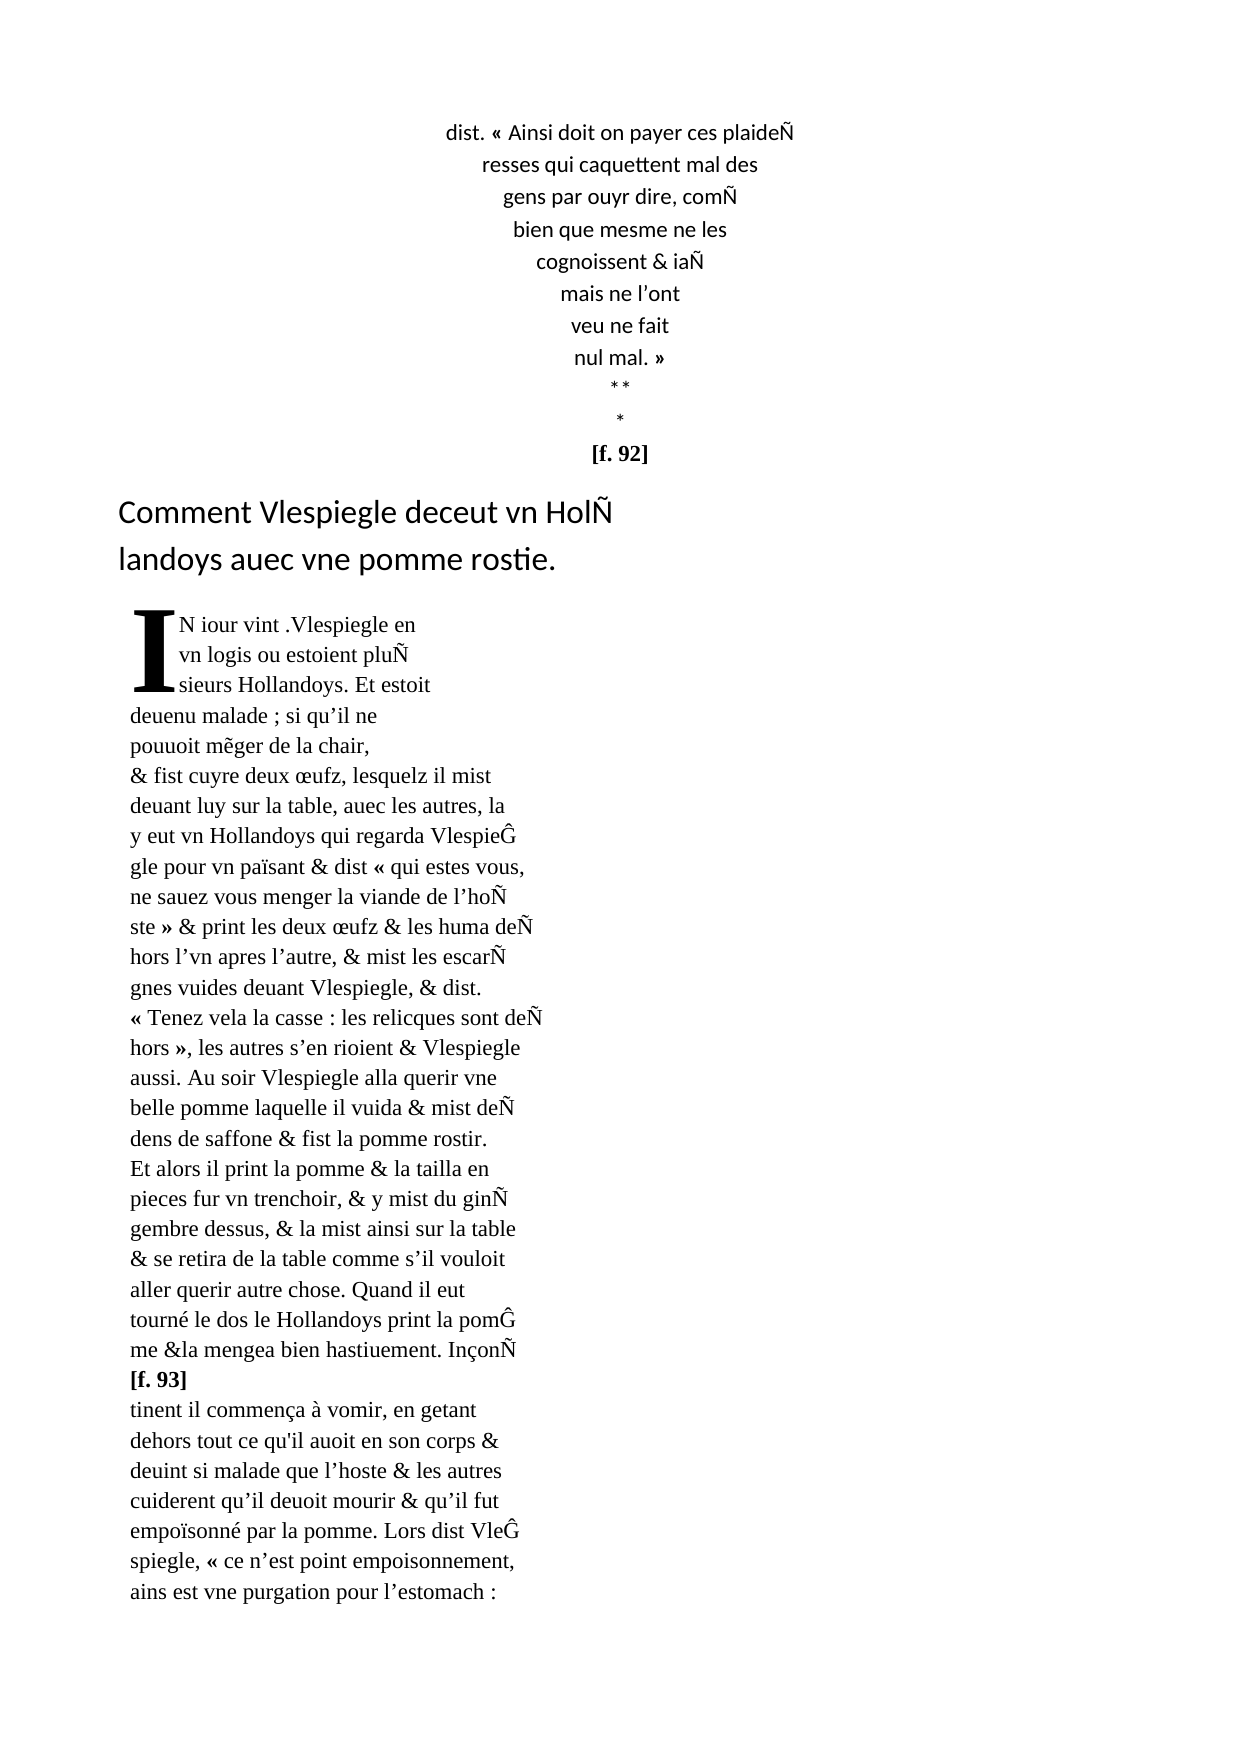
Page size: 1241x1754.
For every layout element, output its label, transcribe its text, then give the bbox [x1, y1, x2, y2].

text IN iour vint .Vlespiegle en vn logis ou estoient pluÑ sieurs Hollandoys. Et estoit deuenu malade ; si qu’il ne pouuoit mẽger de la chair, & fist cuyre deux œufz, lesquelz il mist deuant luy sur la table, auec les autres, la y eut vn Hollandoys qui regarda VlespieĜ gle pour vn païsant & dist « qui estes vous, ne sauez vous menger la viande de l’hoÑ ste » & print les deux œufz & les huma deÑ hors l’vn apres l’autre, & mist les escarÑ gnes vuides deuant Vlespiegle, & dist. « Tenez vela la casse : les relicques sont deÑ hors », les autres s’en rioient & Vlespiegle aussi. Au soir Vlespiegle alla querir vne belle pomme laquelle il vuida & mist deÑ dens de saffone & fist la pomme rostir. Et alors il print la pomme & la tailla en pieces fur vn trenchoir, & y mist du ginÑ gembre dessus, & la mist ainsi sur la table & se retira de la table comme s’il vouloit aller querir autre chose. Quand il eut tourné le dos le Hollandoys print la pomĜ me &la mengea bien hastiuement. InçonÑ [f. 93] tinent il commença à vomir, en getant dehors tout ce qu'il auoit en son corps & deuint si malade que l’hoste & les autres cuiderent qu’il deuoit mourir & qu’il fut empoïsonné par la pomme. Lors dist VleĜ spiegle, « ce n’est point empoisonnement, ains est vne purgation pour l’estomach : [118, 605, 1122, 1610]
text dist. « Ainsi doit on payer ces plaideÑ resses qui caquettent mal des gens par ouyr dire, comÑ bien que mesme ne les cognoissent & iaÑ mais ne l’ont veu ne fait nul mal. » ** * [f. 92] [118, 118, 1122, 466]
text Comment Vlespiegle deceut vn HolÑ landoys auec vne pomme rostie. [118, 491, 1122, 578]
